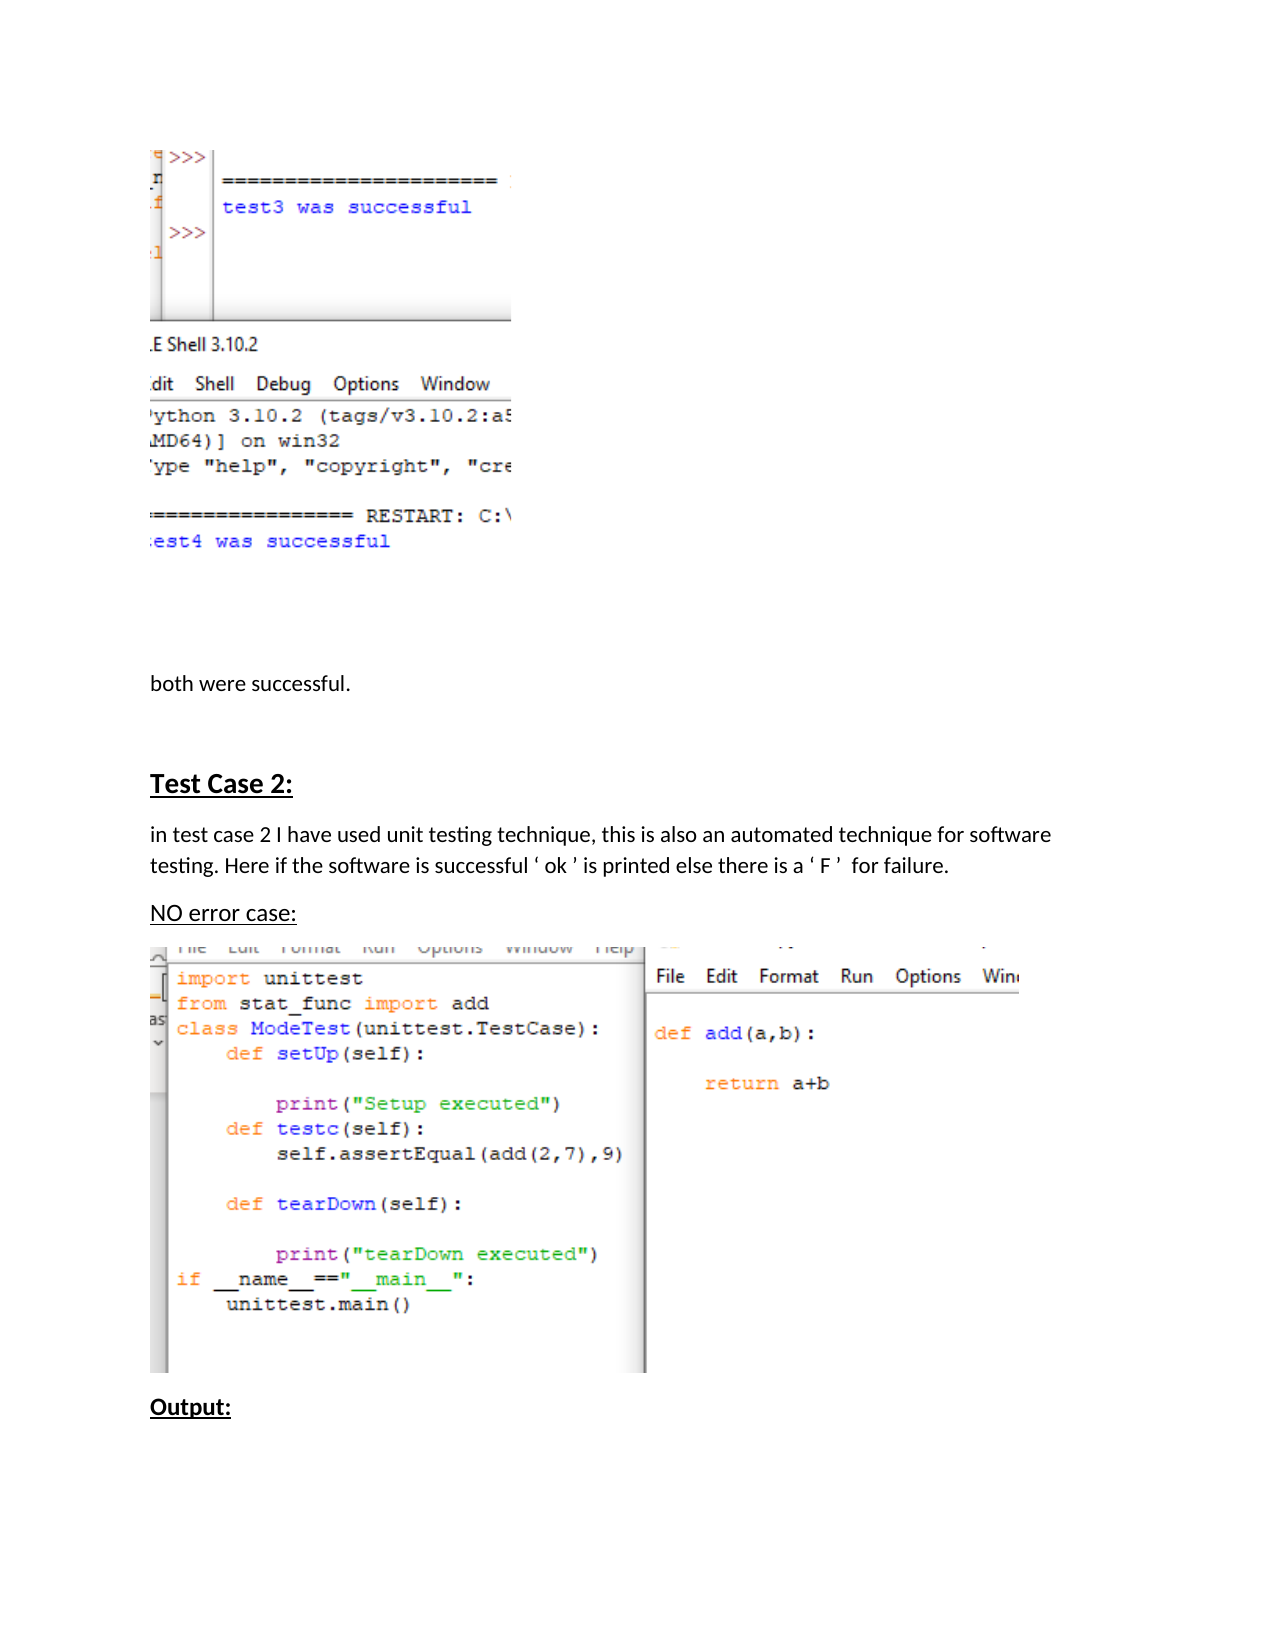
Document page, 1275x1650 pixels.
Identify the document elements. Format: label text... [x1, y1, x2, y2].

text NO error case: [150, 898, 1125, 928]
picture [150, 947, 1019, 1373]
text in test case 2 I have used unit testing technique, this is also an automated technique for software testing. Here if the software is successful ‘ ok ’ is printed else there is a ‘ F ’ for failure. [150, 821, 1125, 879]
text Test Case 2: [150, 765, 1125, 801]
text both were successful. [150, 669, 1125, 697]
text Output: [150, 1391, 1125, 1422]
picture [150, 150, 512, 651]
